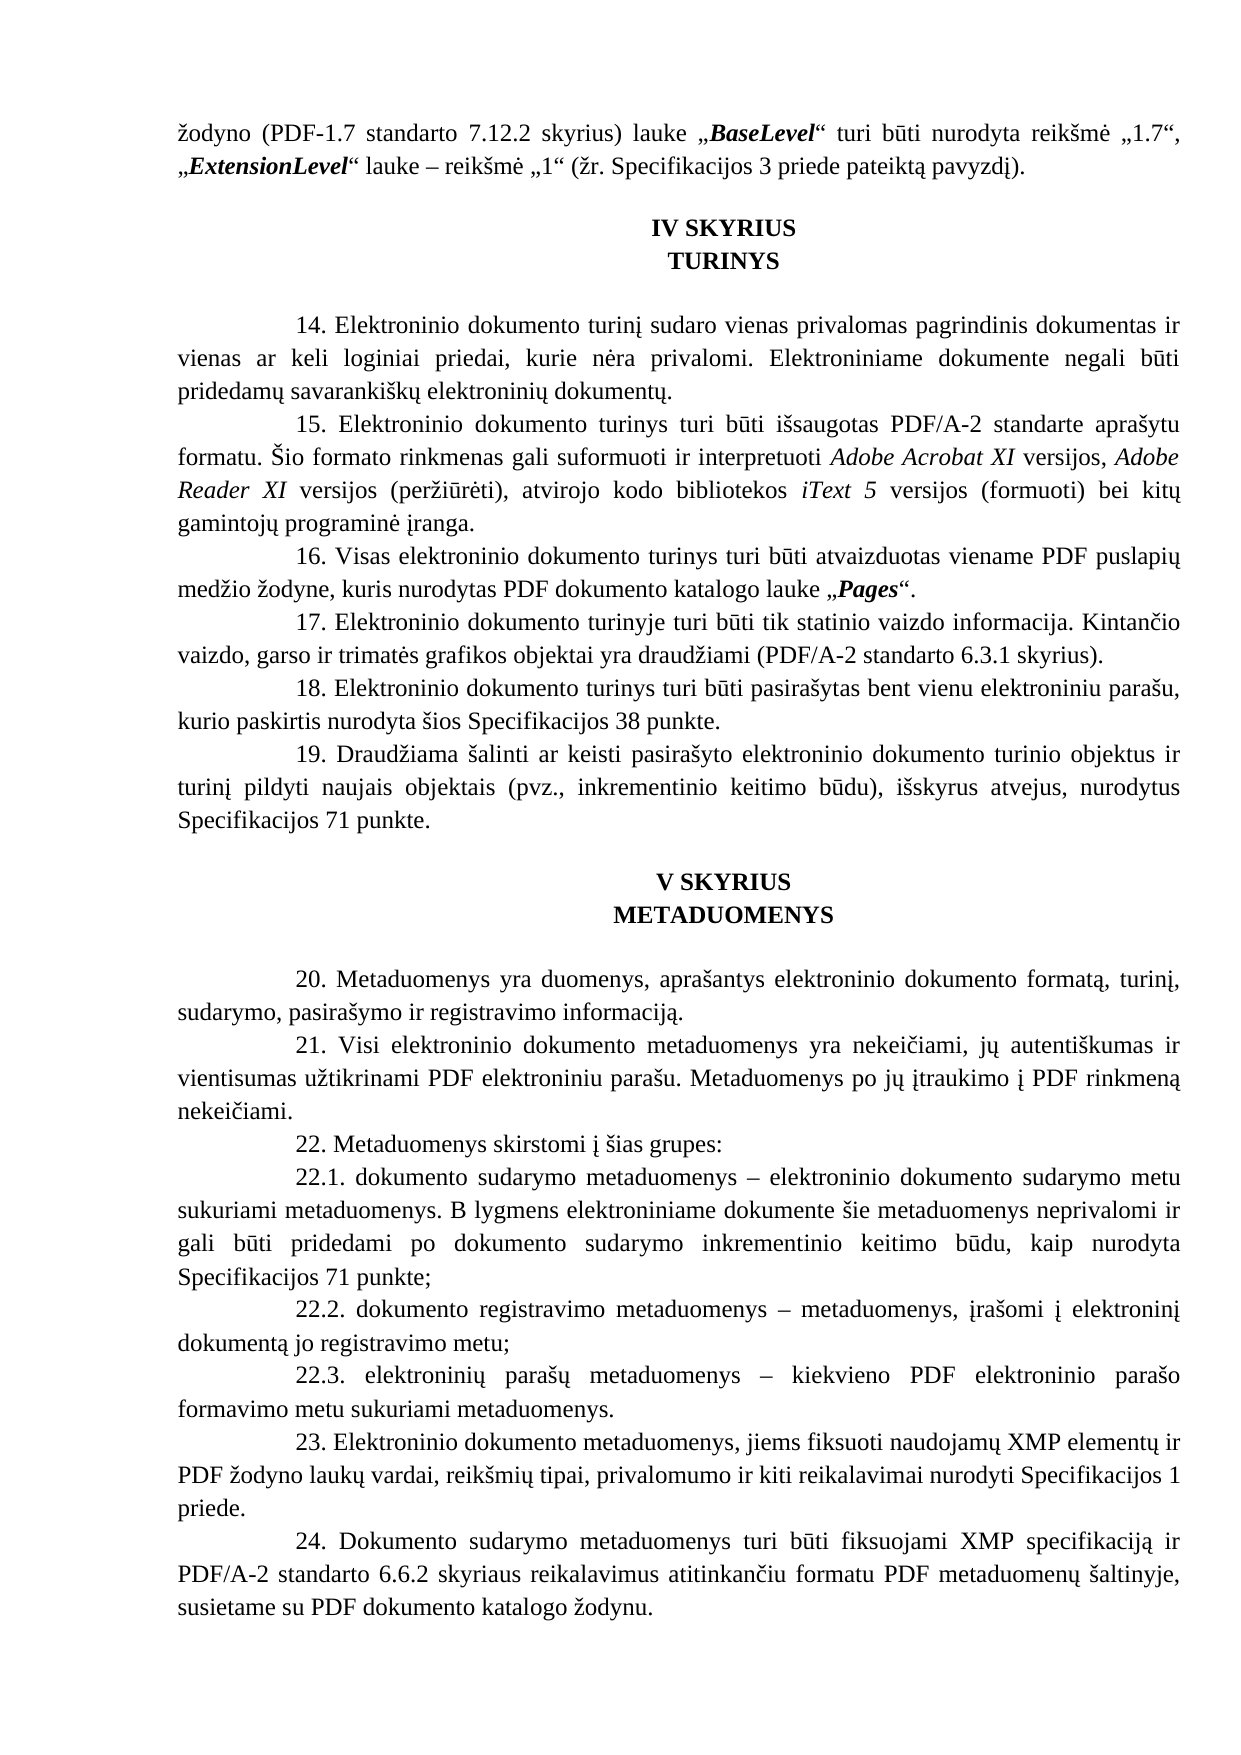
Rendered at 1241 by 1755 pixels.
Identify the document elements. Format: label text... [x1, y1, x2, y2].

text METADUOMENYS [177, 900, 1181, 929]
text žodyno (PDF-1.7 standarto 7.12.2 skyrius) lauke „BaseLevel“ turi būti nurodyta reikšmė „1.7“, „ExtensionLevel“ lauke – reikšmė „1“ (žr. Specifikacijos 3 priede pateiktą pavyzdį). [177, 118, 1181, 180]
text 17. Elektroninio dokumento turinyje turi būti tik statinio vaizdo informacija. Kintančio vaizdo, garso ir trimatės grafikos objektai yra draudžiami (PDF/A-2 standarto 6.3.1 skyrius). [177, 607, 1181, 669]
text 16. Visas elektroninio dokumento turinys turi būti atvaizduotas viename PDF puslapių medžio žodyne, kuris nurodytas PDF dokumento katalogo lauke „Pages“. [177, 541, 1181, 603]
text 21. Visi elektroninio dokumento metaduomenys yra nekeičiami, jų autentiškumas ir vientisumas užtikrinami PDF elektroniniu parašu. Metaduomenys po jų įtraukimo į PDF rinkmeną nekeičiami. [177, 1030, 1181, 1125]
text 15. Elektroninio dokumento turinys turi būti išsaugotas PDF/A-2 standarte aprašytu formatu. Šio formato rinkmenas gali suformuoti ir interpretuoti Adobe Acrobat XI versijos, Adobe Reader XI versijos (peržiūrėti), atvirojo kodo bibliotekos iText 5 versijos (formuoti) bei kitų gamintojų programinė įranga. [177, 409, 1181, 537]
text V SKYRIUS [177, 867, 1181, 896]
text 22.3. elektroninių parašų metaduomenys – kiekvieno PDF elektroninio parašo formavimo metu sukuriami metaduomenys. [177, 1361, 1181, 1422]
text 18. Elektroninio dokumento turinys turi būti pasirašytas bent vienu elektroniniu parašu, kurio paskirtis nurodyta šios Specifikacijos 38 punkte. [177, 673, 1181, 735]
text 22. Metaduomenys skirstomi į šias grupes: [177, 1129, 1181, 1158]
text 20. Metaduomenys yra duomenys, aprašantys elektroninio dokumento formatą, turinį, sudarymo, pasirašymo ir registravimo informaciją. [177, 964, 1181, 1026]
text IV SKYRIUS [177, 213, 1181, 242]
text 22.1. dokumento sudarymo metaduomenys – elektroninio dokumento sudarymo metu sukuriami metaduomenys. B lygmens elektroniniame dokumente šie metaduomenys neprivalomi ir gali būti pridedami po dokumento sudarymo inkrementinio keitimo būdu, kaip nurodyta Specifikacijos 71 punkte; [177, 1162, 1181, 1290]
text 14. Elektroninio dokumento turinį sudaro vienas privalomas pagrindinis dokumentas ir vienas ar keli loginiai priedai, kurie nėra privalomi. Elektroniniame dokumente negali būti pridedamų savarankiškų elektroninių dokumentų. [177, 310, 1181, 405]
text 23. Elektroninio dokumento metaduomenys, jiems fiksuoti naudojamų XMP elementų ir PDF žodyno laukų vardai, reikšmių tipai, privalomumo ir kiti reikalavimai nurodyti Specifikacijos 1 priede. [177, 1427, 1181, 1521]
text 24. Dokumento sudarymo metaduomenys turi būti fiksuojami XMP specifikaciją ir PDF/A-2 standarto 6.6.2 skyriaus reikalavimus atitinkančiu formatu PDF metaduomenų šaltinyje, susietame su PDF dokumento katalogo žodynu. [177, 1526, 1181, 1621]
text TURINYS [177, 246, 1181, 275]
text 19. Draudžiama šalinti ar keisti pasirašyto elektroninio dokumento turinio objektus ir turinį pildyti naujais objektais (pvz., inkrementinio keitimo būdu), išskyrus atvejus, nurodytus Specifikacijos 71 punkte. [177, 739, 1181, 834]
text 22.2. dokumento registravimo metaduomenys – metaduomenys, įrašomi į elektroninį dokumentą jo registravimo metu; [177, 1294, 1181, 1356]
